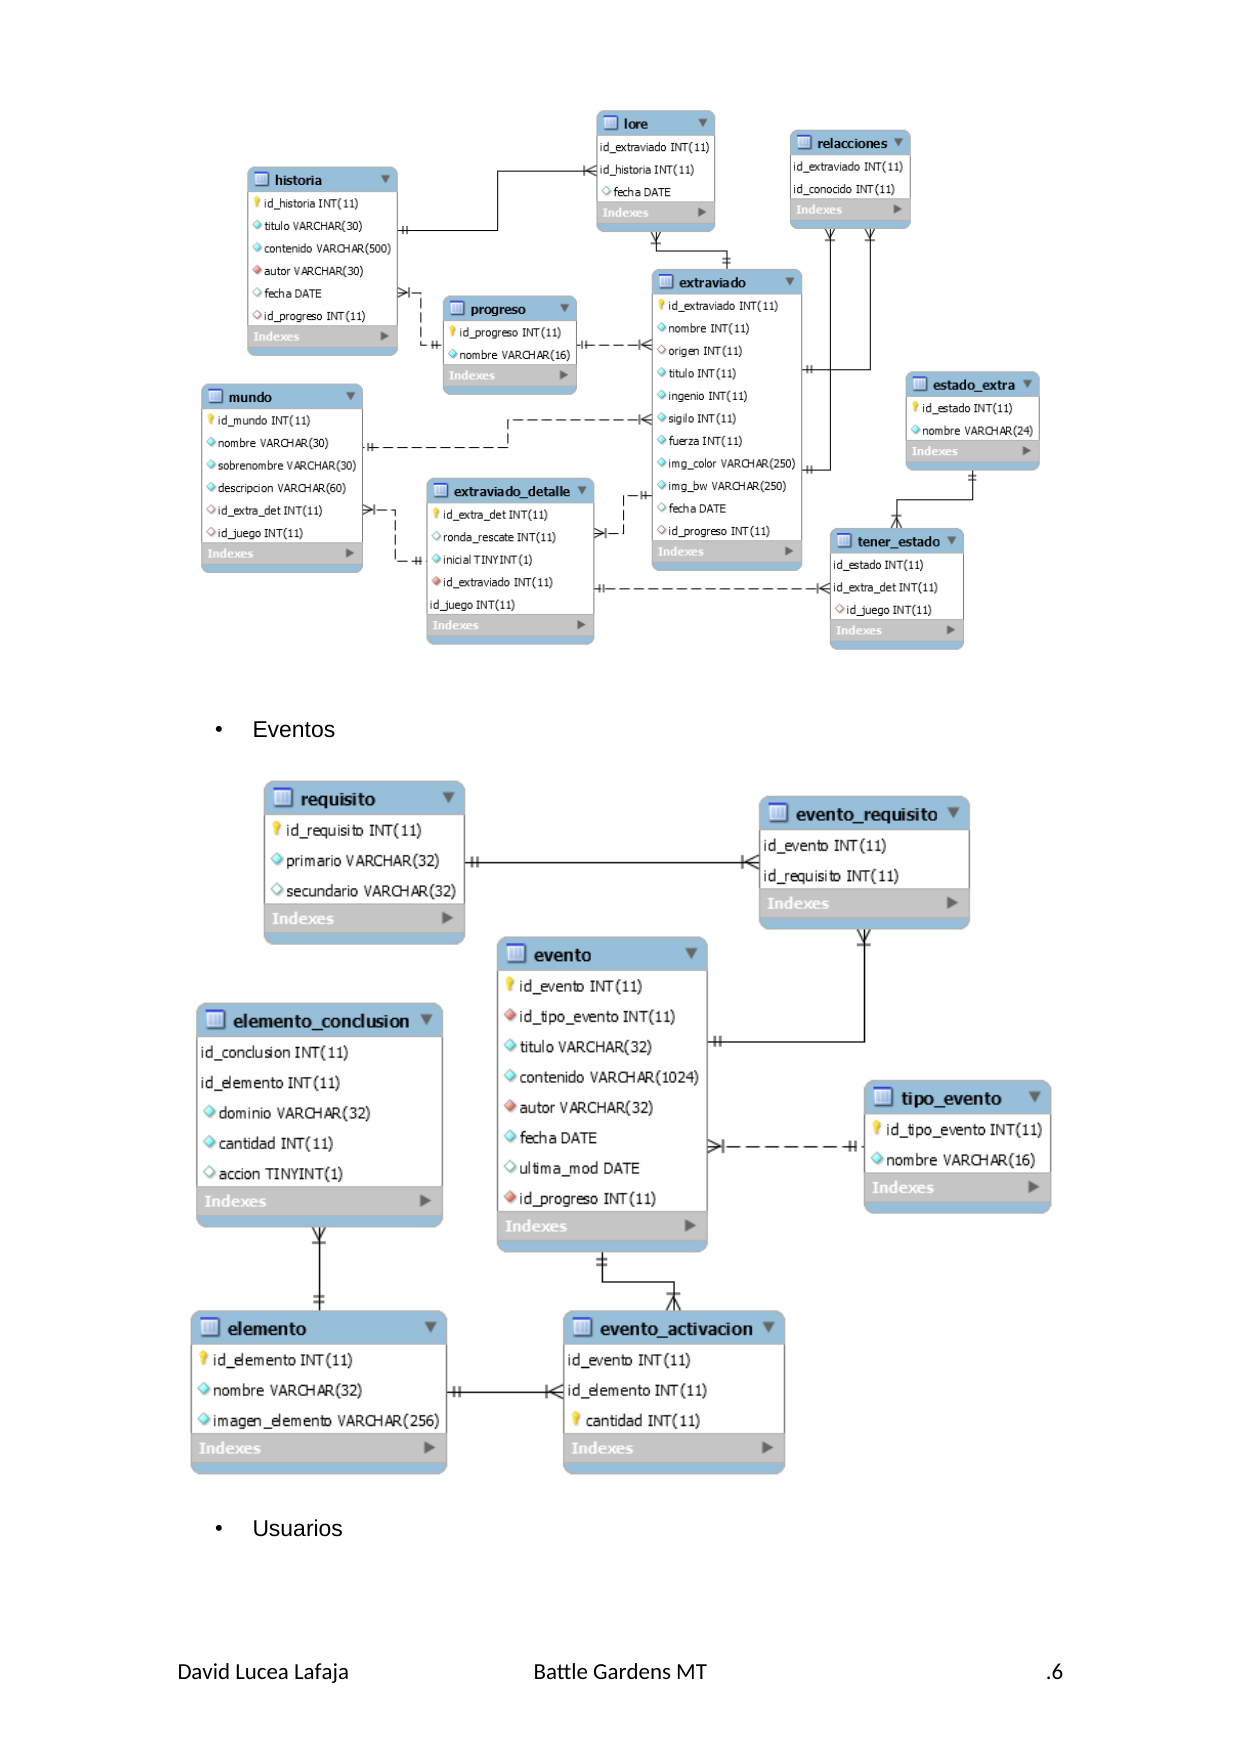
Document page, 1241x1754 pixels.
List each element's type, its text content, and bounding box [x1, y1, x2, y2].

list Eventos [215, 716, 1063, 742]
picture [192, 101, 1049, 659]
picture [177, 767, 1063, 1487]
list Usuarios [215, 1487, 1063, 1541]
